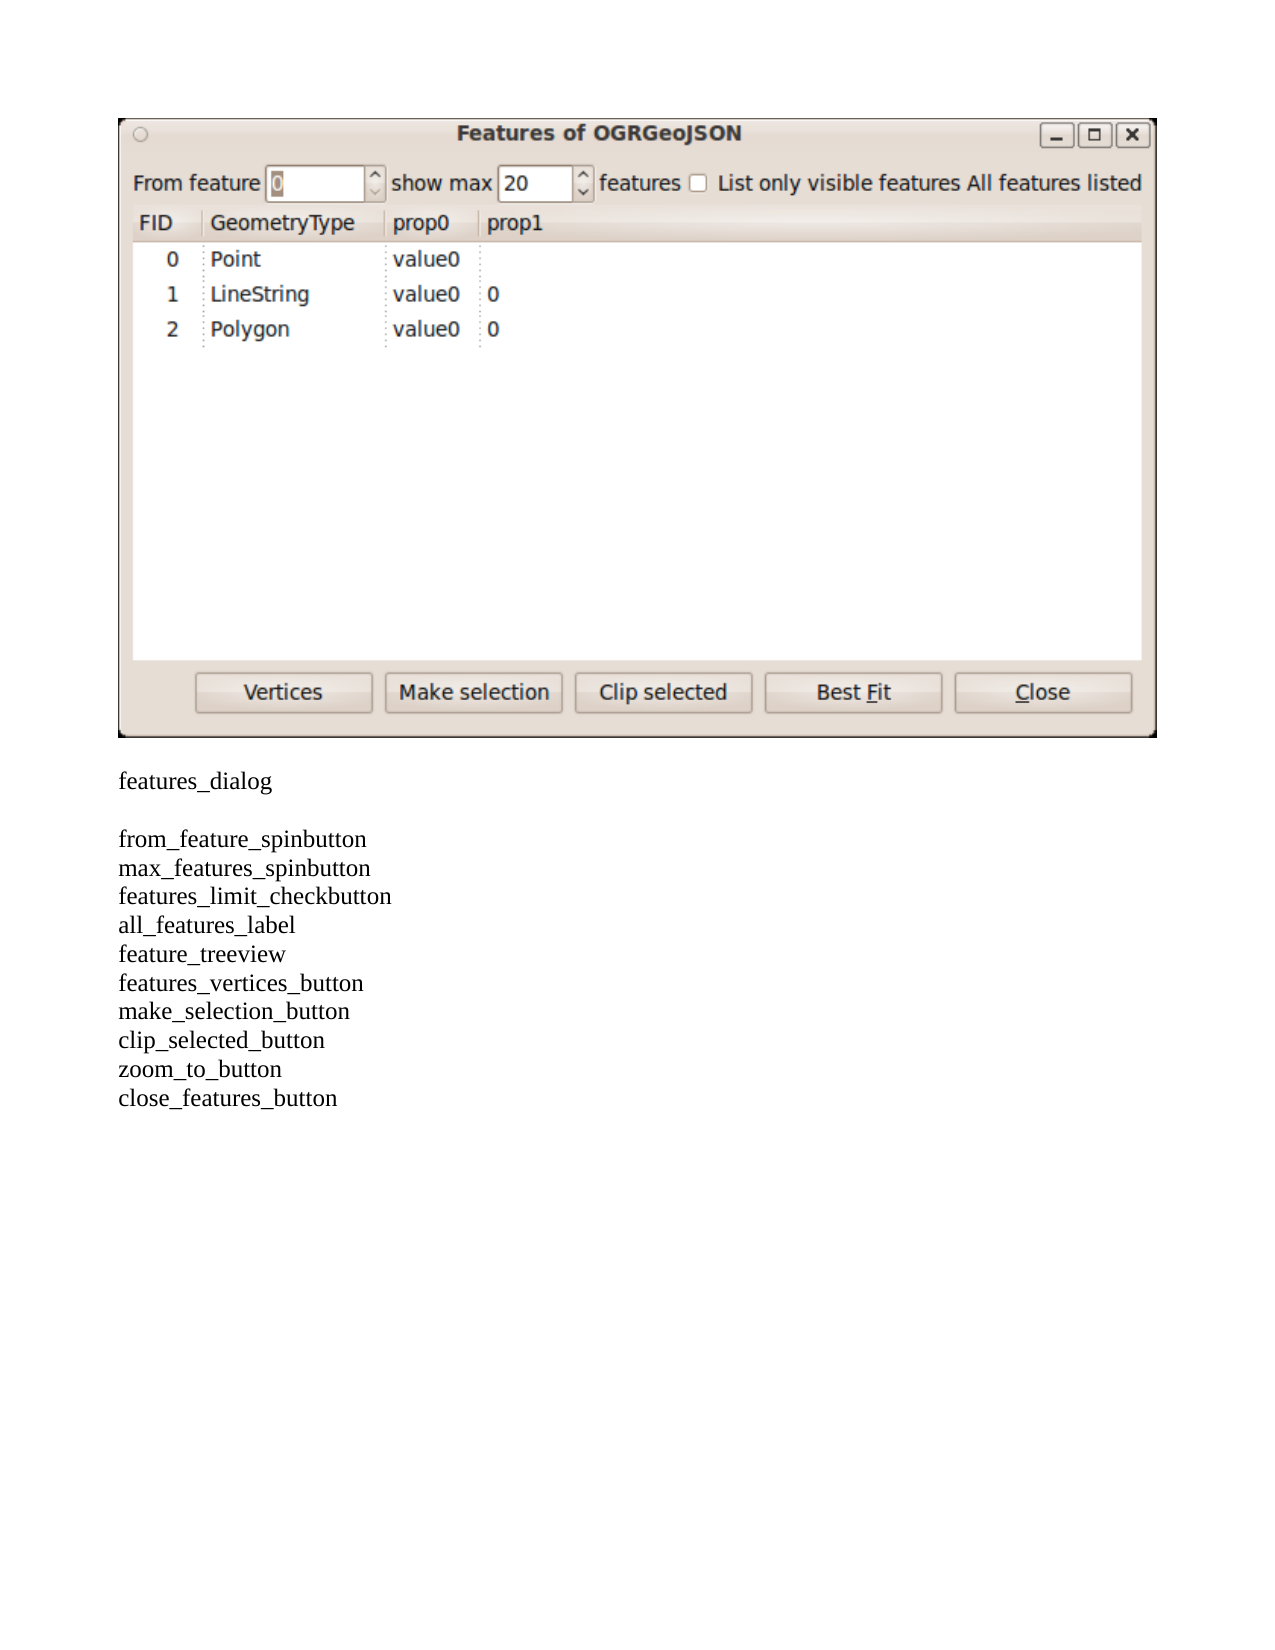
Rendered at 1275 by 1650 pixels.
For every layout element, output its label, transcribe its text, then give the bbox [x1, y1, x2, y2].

text max_features_spinbutton [118, 853, 1157, 881]
text feature_treeview [118, 939, 1157, 968]
text features_dialog [118, 766, 1157, 795]
text from_feature_spinbutton [118, 824, 1157, 853]
text clip_selected_button [118, 1025, 1157, 1054]
text features_vertices_button [118, 968, 1157, 996]
text close_features_button [118, 1083, 1157, 1111]
text zoom_to_button [118, 1054, 1157, 1083]
text features_limit_checkbutton [118, 881, 1157, 910]
picture [118, 118, 1157, 738]
text make_selection_button [118, 996, 1157, 1025]
text all_features_label [118, 910, 1157, 939]
